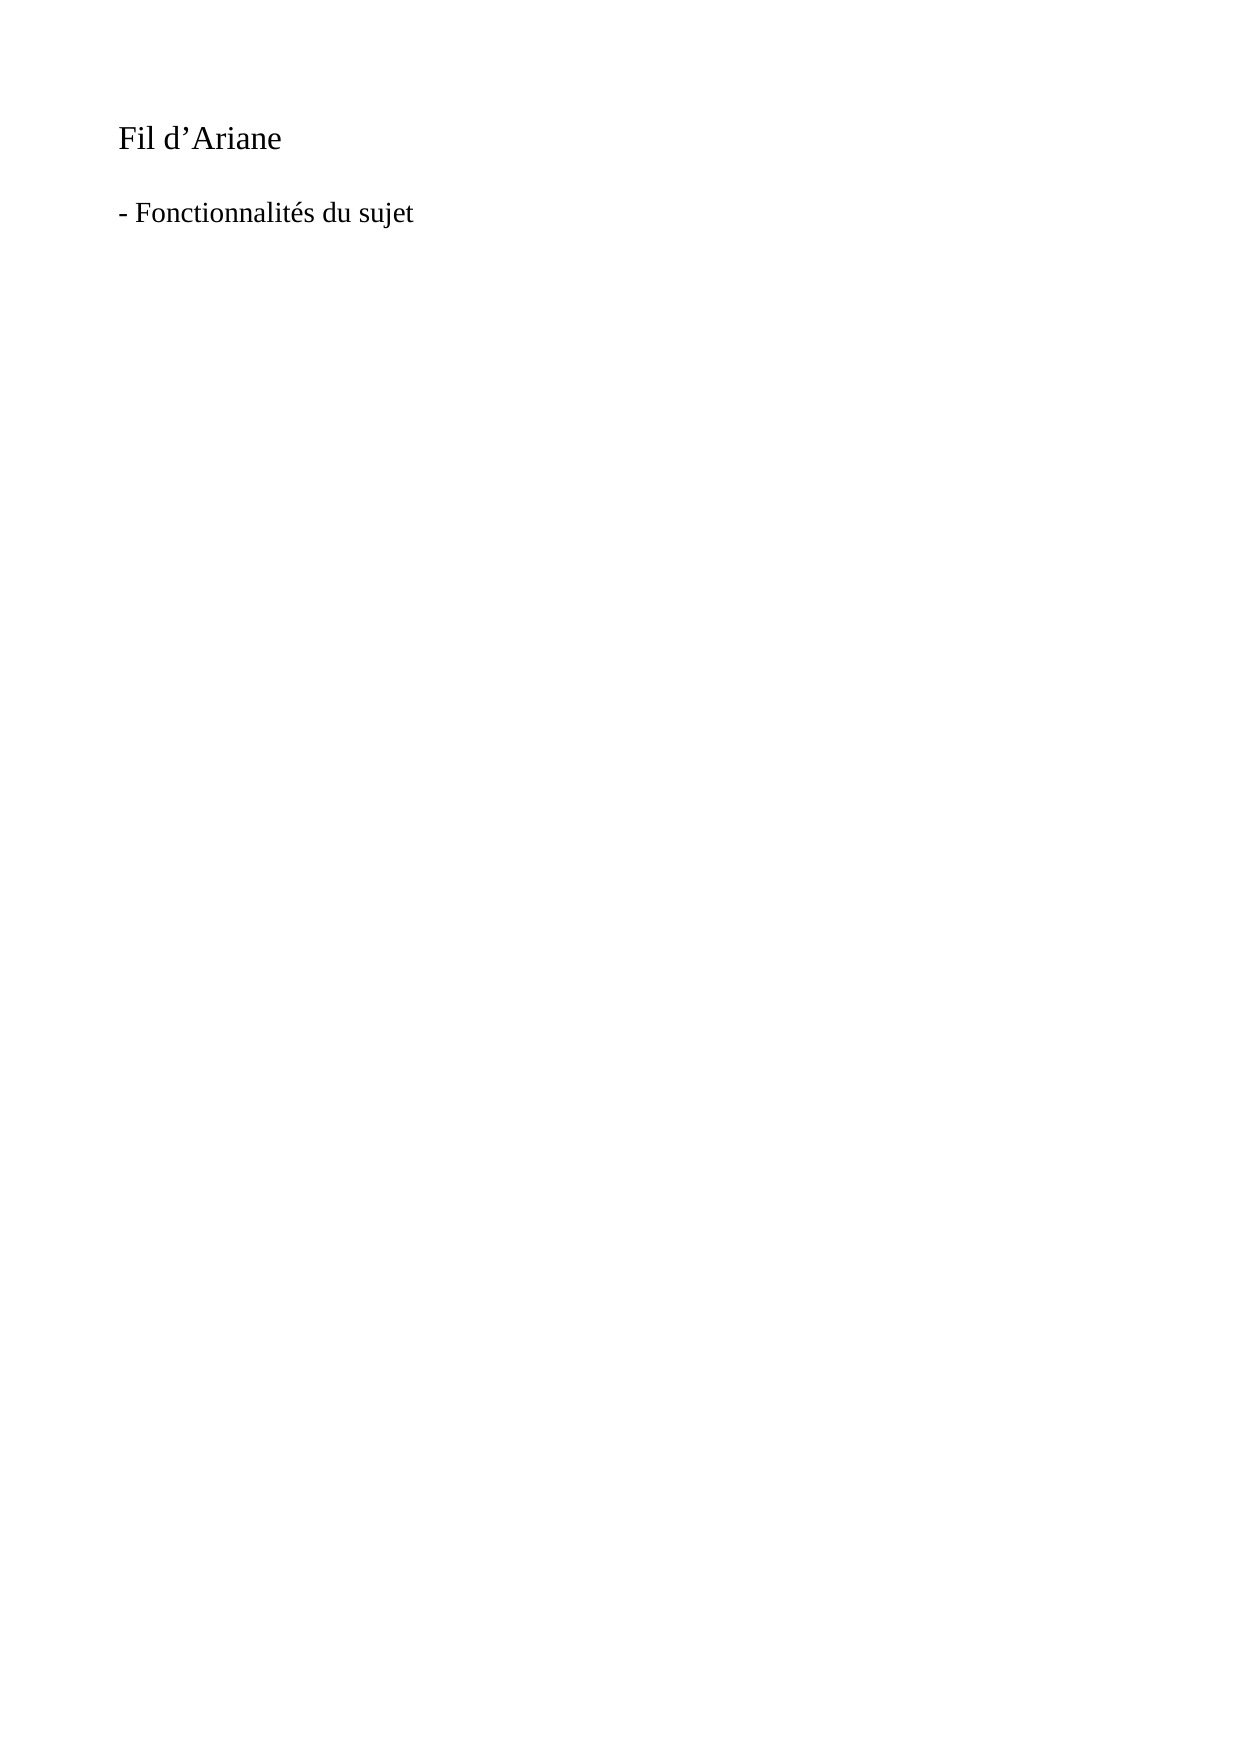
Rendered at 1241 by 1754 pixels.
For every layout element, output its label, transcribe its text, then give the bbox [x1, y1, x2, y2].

text Fil d’Ariane [118, 118, 1122, 156]
text - Fonctionnalités du sujet [118, 195, 1122, 228]
